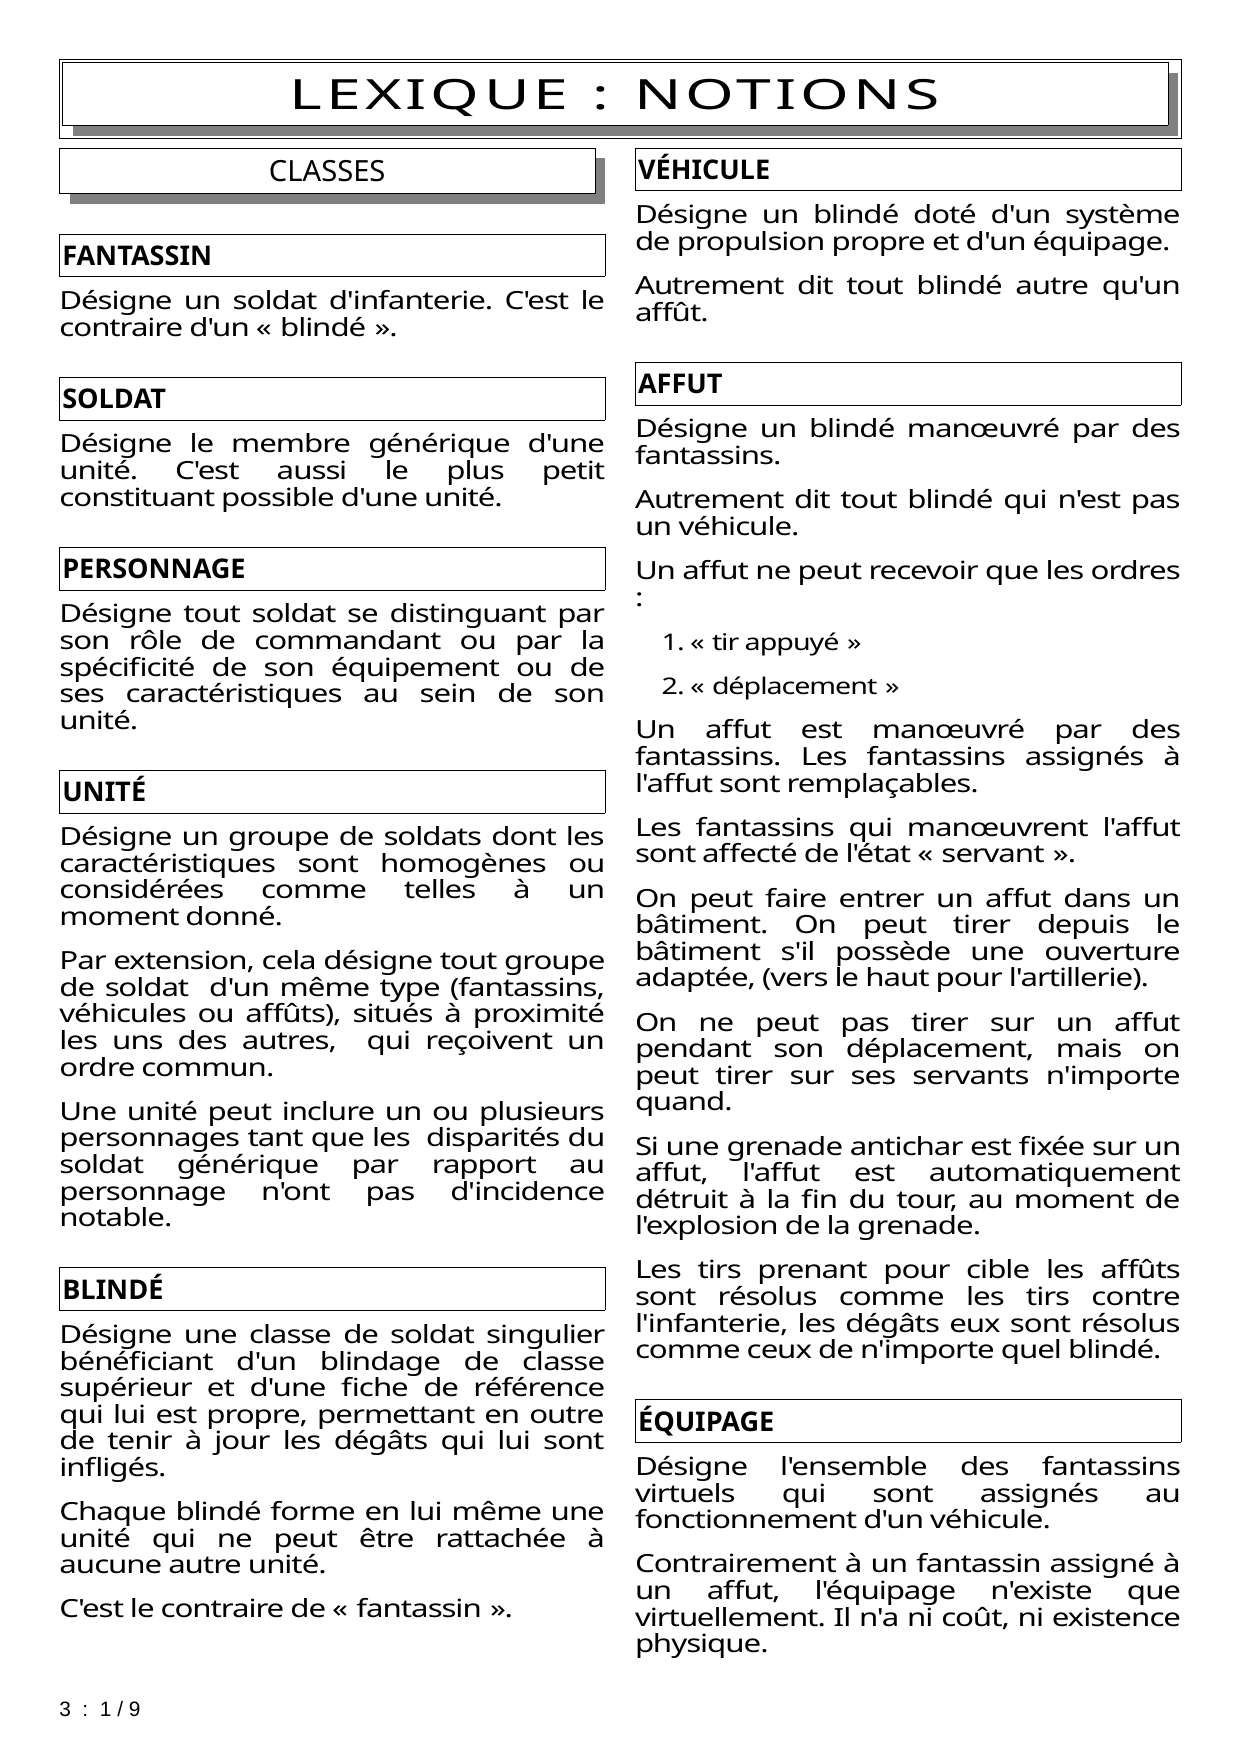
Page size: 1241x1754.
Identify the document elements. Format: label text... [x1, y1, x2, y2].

text Contrairement à un fantassin assigné à un affut, l'équipage n'existe que virtuellement. Il n'a ni coût, ni existence physique. [635, 1552, 1181, 1658]
title Véhicule [636, 149, 1181, 190]
text Désigne le membre générique d'une unité. C'est aussi le plus petit constituant possible d'une unité. [59, 432, 605, 511]
text Les fantassins qui manœuvrent l'affut sont affecté de l'état « servant ». [635, 815, 1181, 868]
text C'est le contraire de « fantassin ». [59, 1597, 605, 1623]
text On peut faire entrer un affut dans un bâtiment. On peut tirer depuis le bâtiment s'il possède une ouverture adaptée, (vers le haut pour l'artillerie). [635, 886, 1181, 992]
text Par extension, cela désigne tout groupe de soldat d'un même type (fantassins, véhicules ou affûts), situés à proximité les uns des autres, qui reçoivent un ordre commun. [59, 948, 605, 1081]
text Désigne un blindé manœuvré par des fantassins. [635, 417, 1181, 470]
text Une unité peut inclure un ou plusieurs personnages tant que les disparités du soldat générique par rapport au personnage n'ont pas d'incidence notable. [59, 1099, 605, 1232]
text Désigne l'ensemble des fantassins virtuels qui sont assignés au fonctionnement d'un véhicule. [635, 1454, 1181, 1534]
text Les tirs prenant pour cible les affûts sont résolus comme les tirs contre l'infanterie, les dégâts eux sont résolus comme ceux de n'importe quel blindé. [635, 1258, 1181, 1364]
text 1. « tir appuyé » [635, 629, 1181, 656]
text Un affut ne peut recevoir que les ordres : [635, 558, 1181, 611]
text Autrement dit tout blindé autre qu'un affût. [635, 273, 1181, 326]
title Personnage [60, 548, 605, 590]
text Chaque blindé forme en lui même une unité qui ne peut être rattachée à aucune autre unité. [59, 1499, 605, 1579]
text On ne peut pas tirer sur un affut pendant son déplacement, mais on peut tirer sur ses servants n'importe quand. [635, 1010, 1181, 1116]
text Un affut est manœuvré par des fantassins. Les fantassins assignés à l'affut sont remplaçables. [635, 718, 1181, 797]
text Si une grenade antichar est fixée sur un affut, l'affut est automatiquement détruit à la fin du tour, au moment de l'explosion de la grenade. [635, 1134, 1181, 1240]
text Désigne un groupe de soldats dont les caractéristiques sont homogènes ou considérées comme telles à un moment donné. [59, 824, 605, 931]
text Autrement dit tout blindé qui n'est pas un véhicule. [635, 487, 1181, 541]
title Fantassin [60, 235, 605, 276]
title Unité [60, 771, 605, 813]
text Désigne tout soldat se distinguant par son rôle de commandant ou par la spécificité de son équipement ou de ses caractéristiques au sein de son unité. [59, 602, 605, 734]
title Blindé [60, 1268, 605, 1310]
title Affut [636, 363, 1181, 405]
title Soldat [60, 378, 605, 420]
text Désigne une classe de soldat singulier bénéficiant d'un blindage de classe supérieur et d'une fiche de référence qui lui est propre, permettant en outre de tenir à jour les dégâts qui lui sont infligés. [59, 1322, 605, 1481]
text Désigne un blindé doté d'un système de propulsion propre et d'un équipage. [635, 202, 1181, 256]
title Classes [60, 149, 595, 193]
text Désigne un soldat d'infanterie. C'est le contraire d'un « blindé ». [59, 288, 605, 341]
title Équipage [636, 1400, 1181, 1442]
text 2. « déplacement » [635, 673, 1181, 700]
